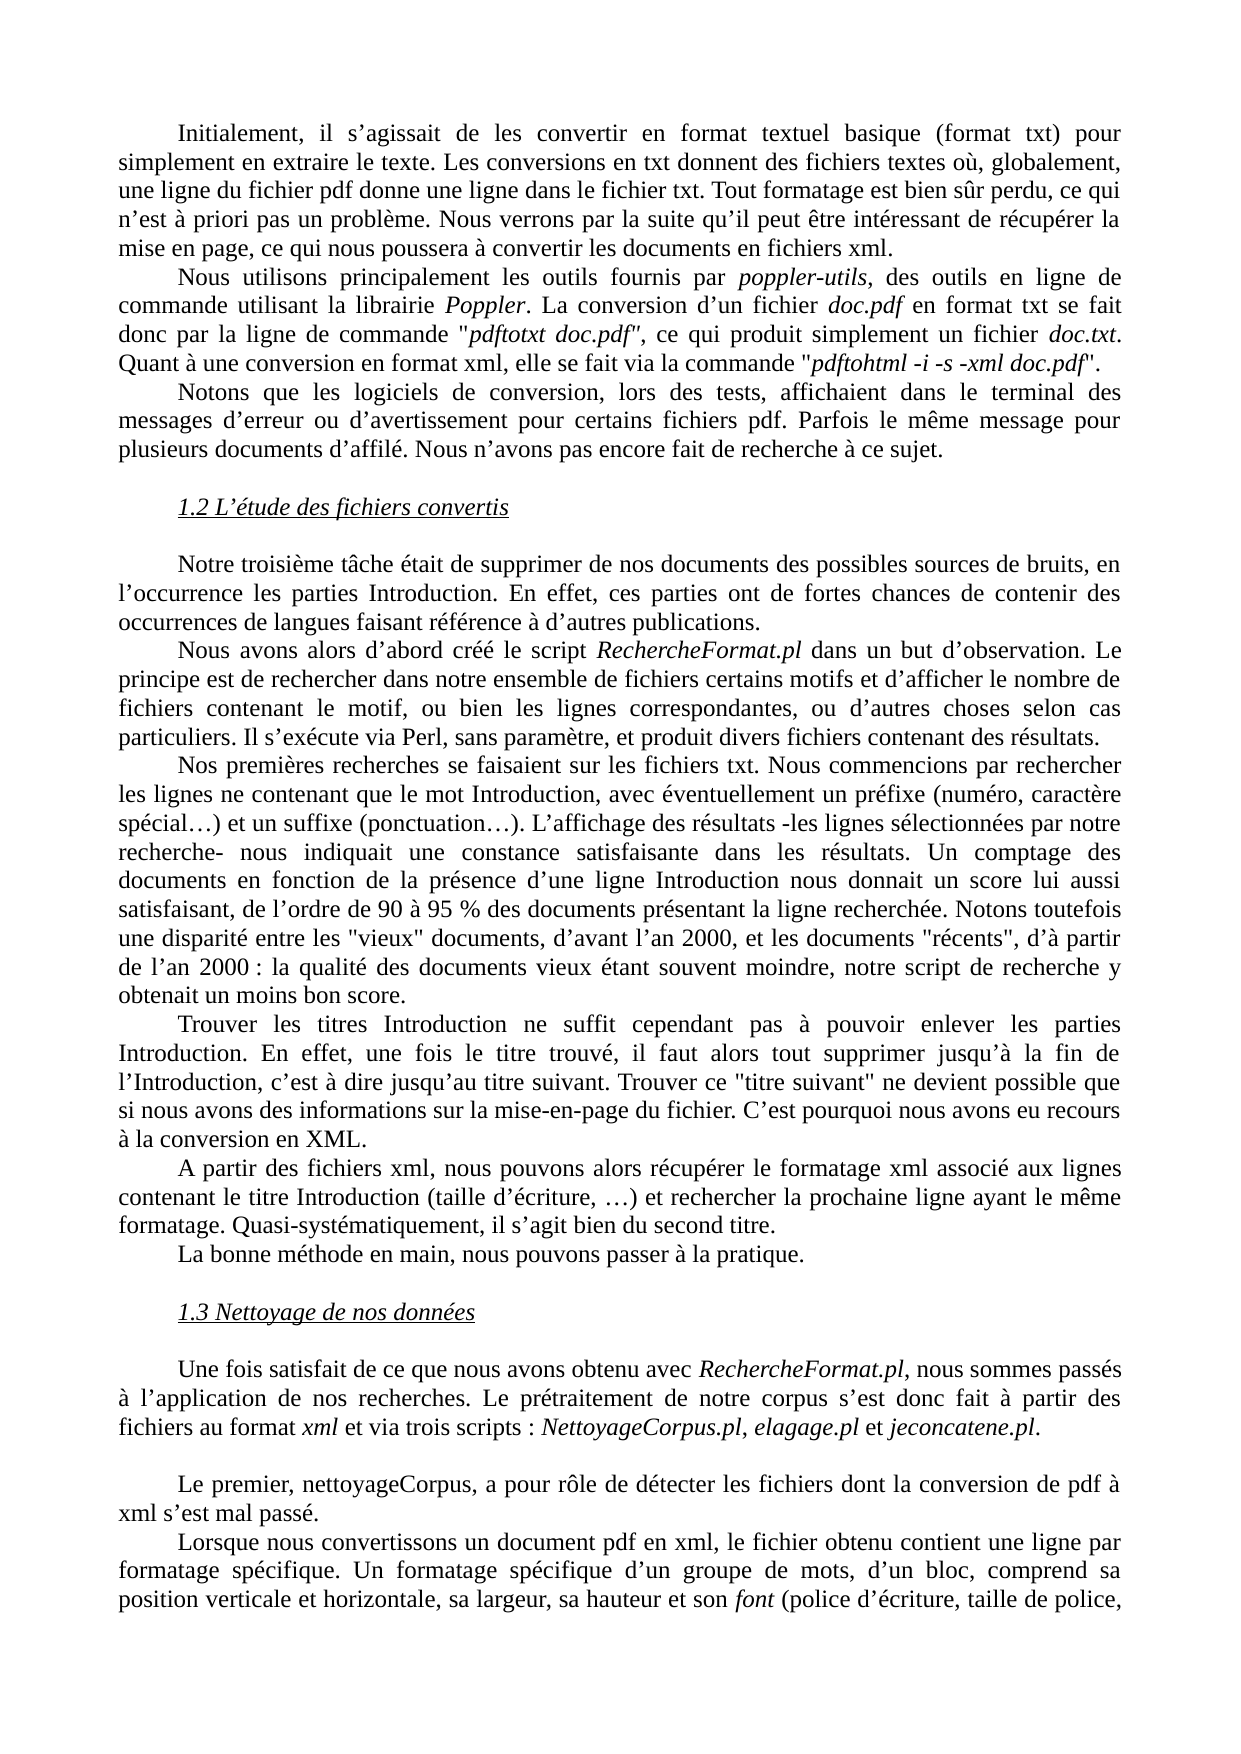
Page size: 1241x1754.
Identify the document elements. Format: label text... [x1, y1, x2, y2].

text Initialement, il s’agissait de les convertir en format textuel basique (format txt) pour simplement en extraire le texte. Les conversions en txt donnent des fichiers textes où, globalement, une ligne du fichier pdf donne une ligne dans le fichier txt. Tout formatage est bien sûr perdu, ce qui n’est à priori pas un problème. Nous verrons par la suite qu’il peut être intéressant de récupérer la mise en page, ce qui nous poussera à convertir les documents en fichiers xml. [118, 118, 1122, 262]
text Notre troisième tâche était de supprimer de nos documents des possibles sources de bruits, en l’occurrence les parties Introduction. En effet, ces parties ont de fortes chances de contenir des occurrences de langues faisant référence à d’autres publications. [118, 549, 1122, 636]
text 1.3 Nettoyage de nos données [118, 1297, 1122, 1326]
text Trouver les titres Introduction ne suffit cependant pas à pouvoir enlever les parties Introduction. En effet, une fois le titre trouvé, il faut alors tout supprimer jusqu’à la fin de l’Introduction, c’est à dire jusqu’au titre suivant. Trouver ce "titre suivant" ne devient possible que si nous avons des informations sur la mise-en-page du fichier. C’est pourquoi nous avons eu recours à la conversion en XML. [118, 1009, 1122, 1153]
text Nous avons alors d’abord créé le script RechercheFormat.pl dans un but d’observation. Le principe est de rechercher dans notre ensemble de fichiers certains motifs et d’afficher le nombre de fichiers contenant le motif, ou bien les lignes correspondantes, ou d’autres choses selon cas particuliers. Il s’exécute via Perl, sans paramètre, et produit divers fichiers contenant des résultats. [118, 636, 1122, 751]
text Une fois satisfait de ce que nous avons obtenu avec RechercheFormat.pl, nous sommes passés à l’application de nos recherches. Le prétraitement de notre corpus s’est donc fait à partir des fichiers au format xml et via trois scripts : NettoyageCorpus.pl, elagage.pl et jeconcatene.pl. [118, 1354, 1122, 1441]
text Le premier, nettoyageCorpus, a pour rôle de détecter les fichiers dont la conversion de pdf à xml s’est mal passé. [118, 1469, 1122, 1527]
text Nous utilisons principalement les outils fournis par poppler-utils, des outils en ligne de commande utilisant la librairie Poppler. La conversion d’un fichier doc.pdf en format txt se fait donc par la ligne de commande "pdftotxt doc.pdf", ce qui produit simplement un fichier doc.txt. Quant à une conversion en format xml, elle se fait via la commande "pdftohtml -i -s -xml doc.pdf". [118, 262, 1122, 377]
text La bonne méthode en main, nous pouvons passer à la pratique. [118, 1239, 1122, 1268]
text Nos premières recherches se faisaient sur les fichiers txt. Nous commencions par rechercher les lignes ne contenant que le mot Introduction, avec éventuellement un préfixe (numéro, caractère spécial…) et un suffixe (ponctuation…). L’affichage des résultats -les lignes sélectionnées par notre recherche- nous indiquait une constance satisfaisante dans les résultats. Un comptage des documents en fonction de la présence d’une ligne Introduction nous donnait un score lui aussi satisfaisant, de l’ordre de 90 à 95 % des documents présentant la ligne recherchée. Notons toutefois une disparité entre les "vieux" documents, d’avant l’an 2000, et les documents "récents", d’à partir de l’an 2000 : la qualité des documents vieux étant souvent moindre, notre script de recherche y obtenait un moins bon score. [118, 751, 1122, 1009]
text 1.2 L’étude des fichiers convertis [118, 492, 1122, 521]
text Lorsque nous convertissons un document pdf en xml, le fichier obtenu contient une ligne par formatage spécifique. Un formatage spécifique d’un groupe de mots, d’un bloc, comprend sa position verticale et horizontale, sa largeur, sa hauteur et son font (police d’écriture, taille de police, [118, 1527, 1122, 1613]
text Notons que les logiciels de conversion, lors des tests, affichaient dans le terminal des messages d’erreur ou d’avertissement pour certains fichiers pdf. Parfois le même message pour plusieurs documents d’affilé. Nous n’avons pas encore fait de recherche à ce sujet. [118, 377, 1122, 463]
text A partir des fichiers xml, nous pouvons alors récupérer le formatage xml associé aux lignes contenant le titre Introduction (taille d’écriture, …) et rechercher la prochaine ligne ayant le même formatage. Quasi-systématiquement, il s’agit bien du second titre. [118, 1153, 1122, 1239]
